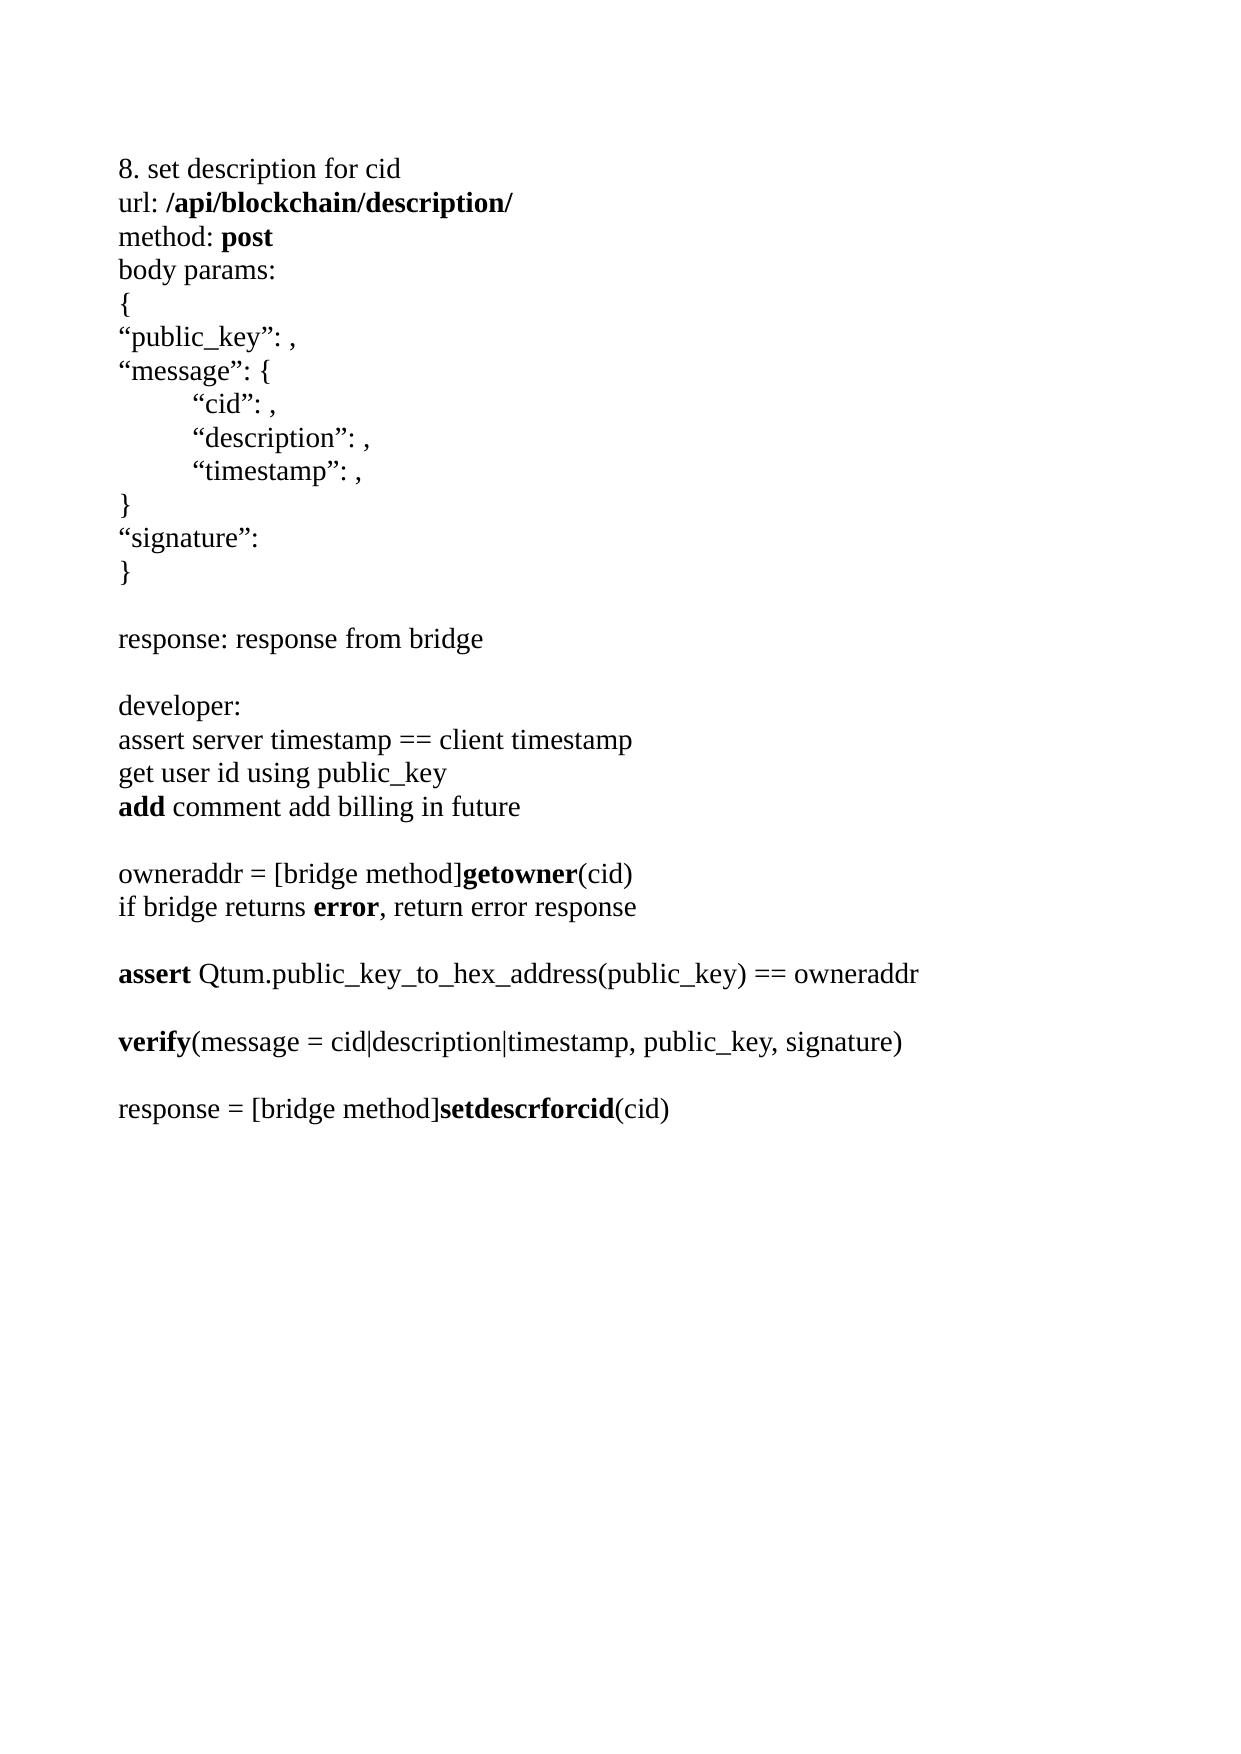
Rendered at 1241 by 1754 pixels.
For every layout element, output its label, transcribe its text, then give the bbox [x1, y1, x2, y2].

text url: /api/blockchain/description/ [118, 185, 1122, 219]
text body params: [118, 252, 1122, 286]
text 8. set description for cid [118, 152, 1122, 185]
text response = [bridge method]setdescrforcid(cid) [118, 1091, 1122, 1124]
text “signature”: [118, 521, 1122, 554]
text “timestamp”: , [118, 453, 1122, 487]
text if bridge returns error, return error response [118, 889, 1122, 923]
text method: post [118, 219, 1122, 252]
text add comment add billing in future [118, 789, 1122, 822]
text get user id using public_key [118, 755, 1122, 789]
text verify(message = cid|description|timestamp, public_key, signature) [118, 1024, 1122, 1057]
text response: response from bridge [118, 621, 1122, 655]
text assert server timestamp == client timestamp [118, 722, 1122, 755]
text “description”: , [118, 420, 1122, 453]
text “message”: { [118, 353, 1122, 386]
text owneraddr = [bridge method]getowner(cid) [118, 856, 1122, 889]
text } [118, 554, 1122, 588]
text } [118, 487, 1122, 521]
text “cid”: , [118, 386, 1122, 420]
text “public_key”: , [118, 319, 1122, 353]
text { [118, 286, 1122, 319]
text assert Qtum.public_key_to_hex_address(public_key) == owneraddr [118, 957, 1122, 990]
text developer: [118, 688, 1122, 722]
